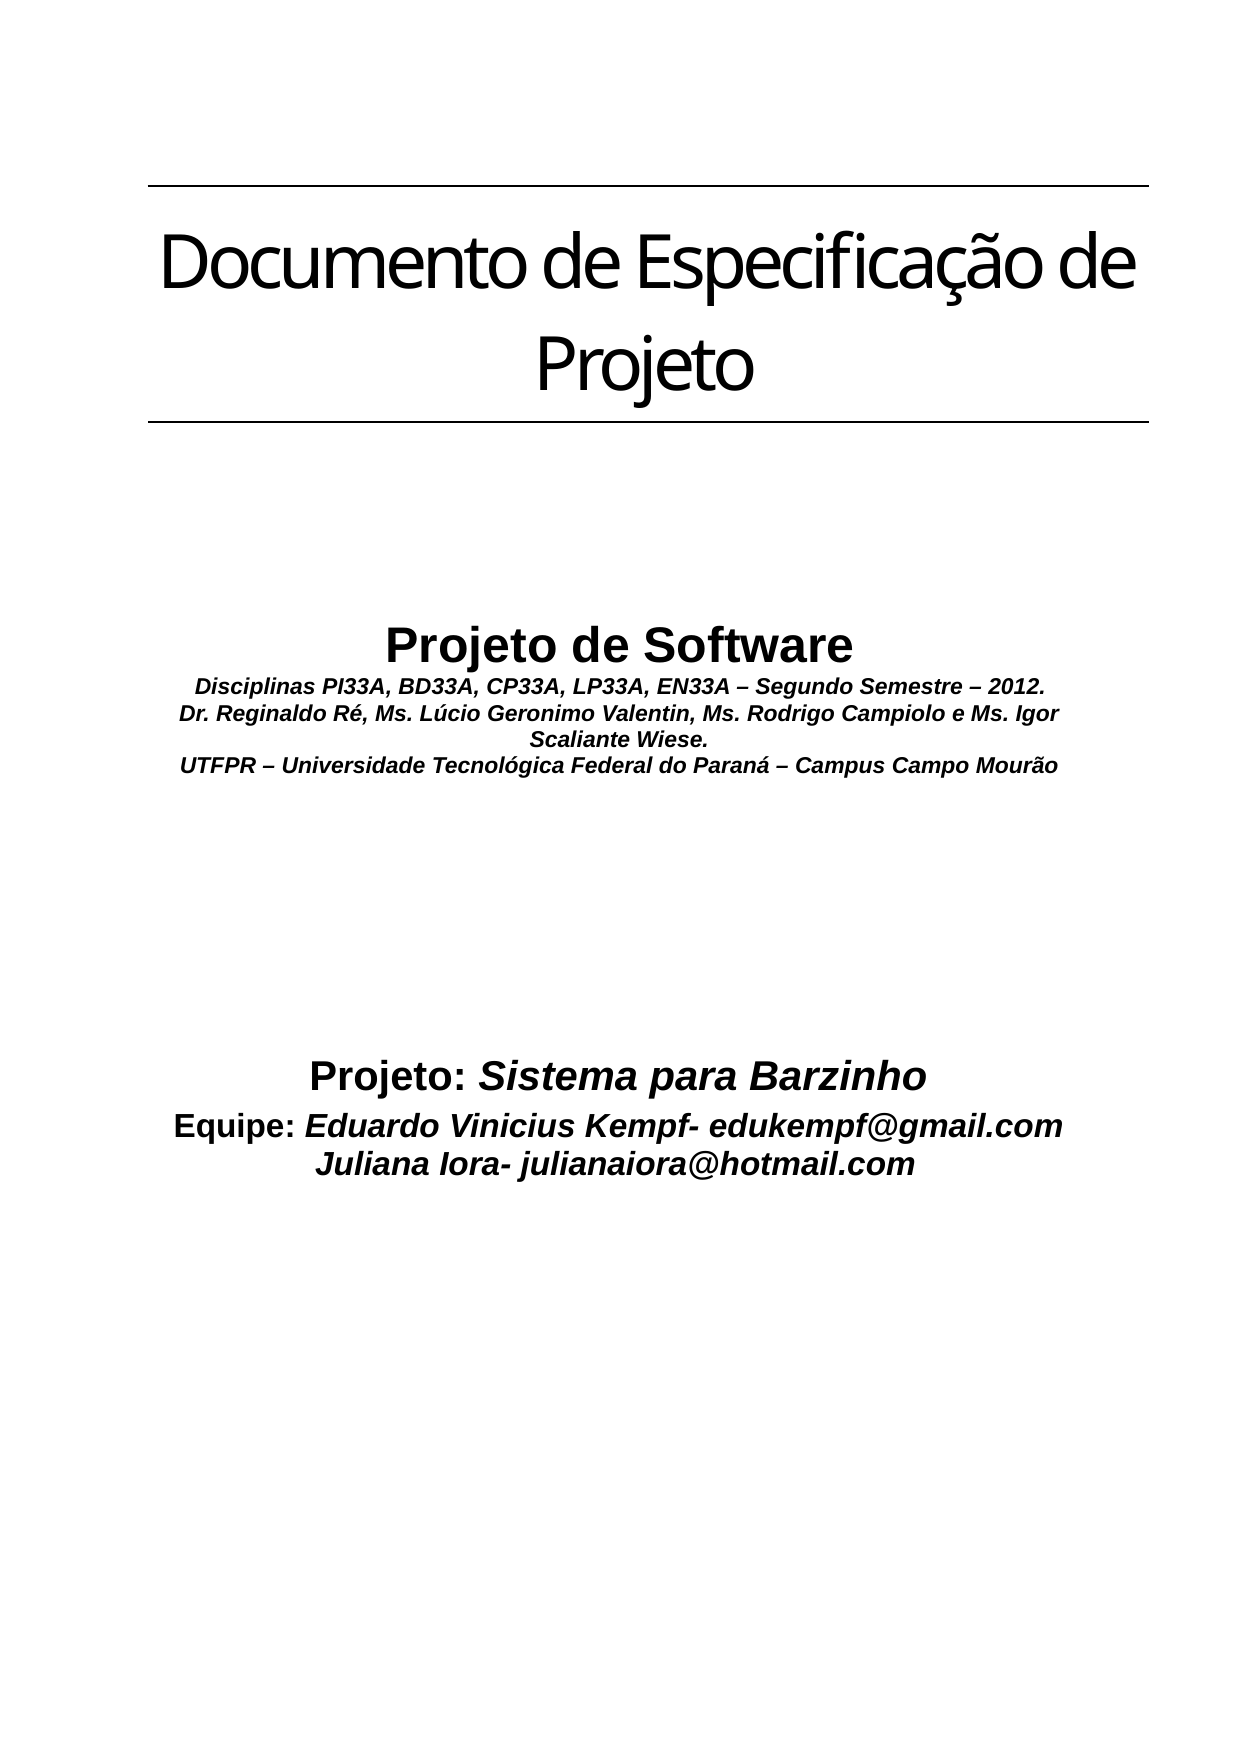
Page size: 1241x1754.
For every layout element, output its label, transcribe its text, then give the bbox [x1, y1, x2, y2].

text Disciplinas PI33A, BD33A, CP33A, LP33A, EN33A – Segundo Semestre – 2012. Dr. Reginaldo Ré, Ms. Lúcio Geronimo Valentin, Ms. Rodrigo Campiolo e Ms. Igor Scaliante Wiese. UTFPR – Universidade Tecnológica Federal do Paraná – Campus Campo Mourão [148, 673, 1092, 779]
text Projeto: Sistema para Barzinho [148, 1052, 1092, 1099]
text Equipe: Eduardo Vinicius Kempf- edukempf@gmail.com [148, 1106, 1092, 1144]
text Juliana Iora- julianaiora@hotmail.com [148, 1144, 1092, 1183]
title Documento de Especificação de Projeto [148, 187, 1149, 421]
text Projeto de Software [148, 616, 1092, 673]
